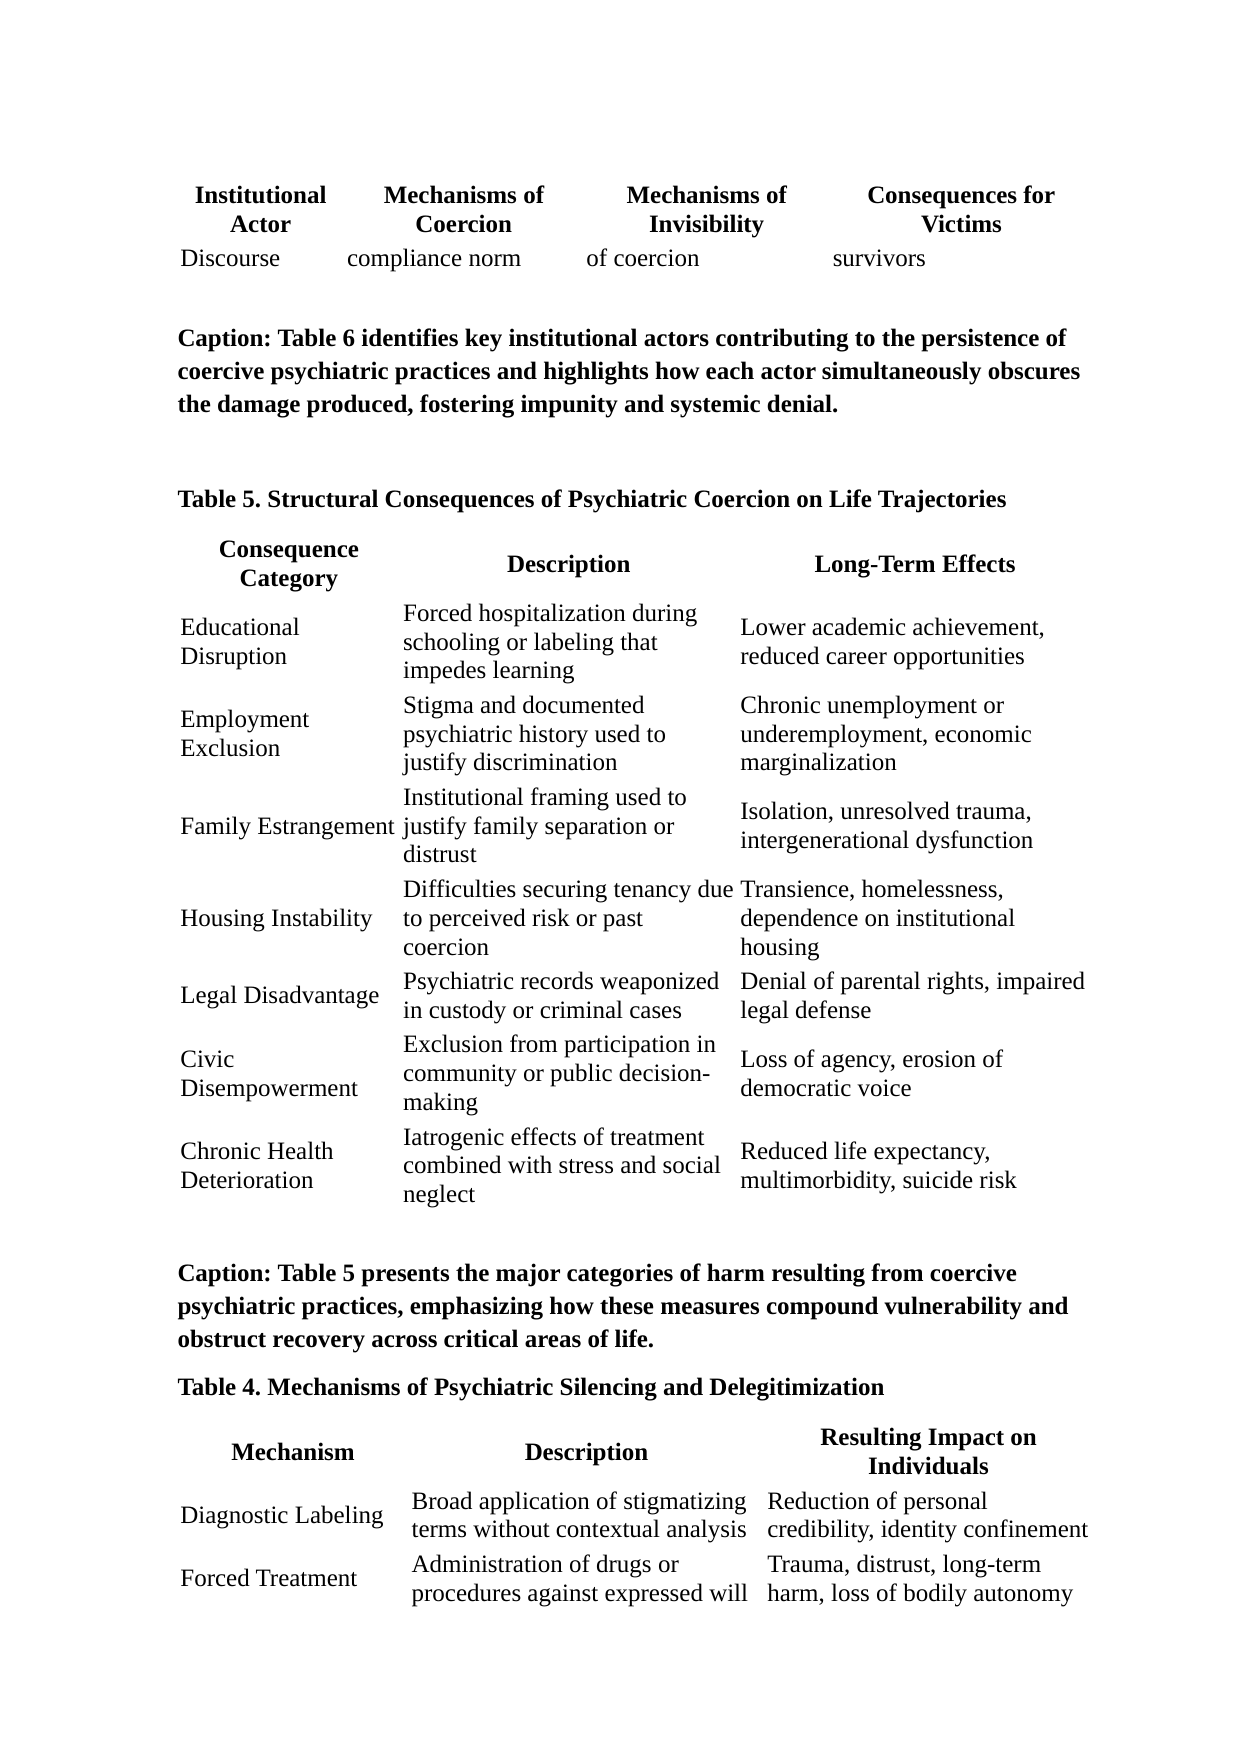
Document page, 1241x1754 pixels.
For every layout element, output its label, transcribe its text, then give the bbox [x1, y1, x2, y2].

table_cell survivors [830, 241, 1093, 275]
table_cell Denial of parental rights, impaired legal defense [737, 963, 1093, 1027]
text Table 4. Mechanisms of Psychiatric Silencing and Delegitimization [177, 1372, 1093, 1401]
table_header Consequence Category [177, 532, 400, 595]
table_cell Trauma, distrust, long-term harm, loss of bodily autonomy [764, 1546, 1093, 1609]
table_cell Psychiatric records weaponized in custody or criminal cases [400, 963, 737, 1027]
table_cell of coercion [583, 241, 830, 275]
table_cell Administration of drugs or procedures against expressed will [409, 1546, 764, 1609]
table_cell Difficulties securing tenancy due to perceived risk or past coercion [400, 871, 737, 963]
table_cell Educational Disruption [177, 595, 400, 687]
table_cell Civic Disempowerment [177, 1027, 400, 1119]
table_header Description [409, 1420, 764, 1483]
text Caption: Table 6 identifies key institutional actors contributing to the persistence of coercive psychiatric practices and highlights how each actor simultaneously obscures the damage produced, fostering impunity and systemic denial. [177, 323, 1093, 417]
table_cell Chronic Health Deterioration [177, 1119, 400, 1211]
table_cell Housing Instability [177, 871, 400, 963]
text Caption: Table 5 presents the major categories of harm resulting from coercive psychiatric practices, emphasizing how these measures compound vulnerability and obstruct recovery across critical areas of life. [177, 1258, 1093, 1353]
table_cell Institutional framing used to justify family separation or distrust [400, 779, 737, 871]
table_header Description [400, 532, 737, 595]
table_cell Reduced life expectancy, multimorbidity, suicide risk [737, 1119, 1093, 1211]
table_cell Discourse [177, 241, 344, 275]
table_header Consequences for Victims [830, 177, 1093, 241]
table_header Institutional Actor [177, 177, 344, 241]
table_cell compliance norm [344, 241, 583, 275]
table_cell Stigma and documented psychiatric history used to justify discrimination [400, 687, 737, 779]
table_cell Broad application of stigmatizing terms without contextual analysis [409, 1483, 764, 1546]
text Table 5. Structural Consequences of Psychiatric Coercion on Life Trajectories [177, 484, 1093, 513]
table_cell Isolation, unresolved trauma, intergenerational dysfunction [737, 779, 1093, 871]
table_header Mechanisms of Coercion [344, 177, 583, 241]
table_header Resulting Impact on Individuals [764, 1420, 1093, 1483]
table_header Long-Term Effects [737, 532, 1093, 595]
table_cell Exclusion from participation in community or public decision-making [400, 1027, 737, 1119]
table_cell Loss of agency, erosion of democratic voice [737, 1027, 1093, 1119]
table_cell Legal Disadvantage [177, 963, 400, 1027]
table_cell Employment Exclusion [177, 687, 400, 779]
table_cell Diagnostic Labeling [177, 1483, 408, 1546]
table_header Mechanisms of Invisibility [583, 177, 830, 241]
table_cell Transience, homelessness, dependence on institutional housing [737, 871, 1093, 963]
table_cell Reduction of personal credibility, identity confinement [764, 1483, 1093, 1546]
table_cell Forced Treatment [177, 1546, 408, 1609]
table_cell Lower academic achievement, reduced career opportunities [737, 595, 1093, 687]
table_cell Chronic unemployment or underemployment, economic marginalization [737, 687, 1093, 779]
table_cell Iatrogenic effects of treatment combined with stress and social neglect [400, 1119, 737, 1211]
table_cell Family Estrangement [177, 779, 400, 871]
table_header Mechanism [177, 1420, 408, 1483]
table_cell Forced hospitalization during schooling or labeling that impedes learning [400, 595, 737, 687]
